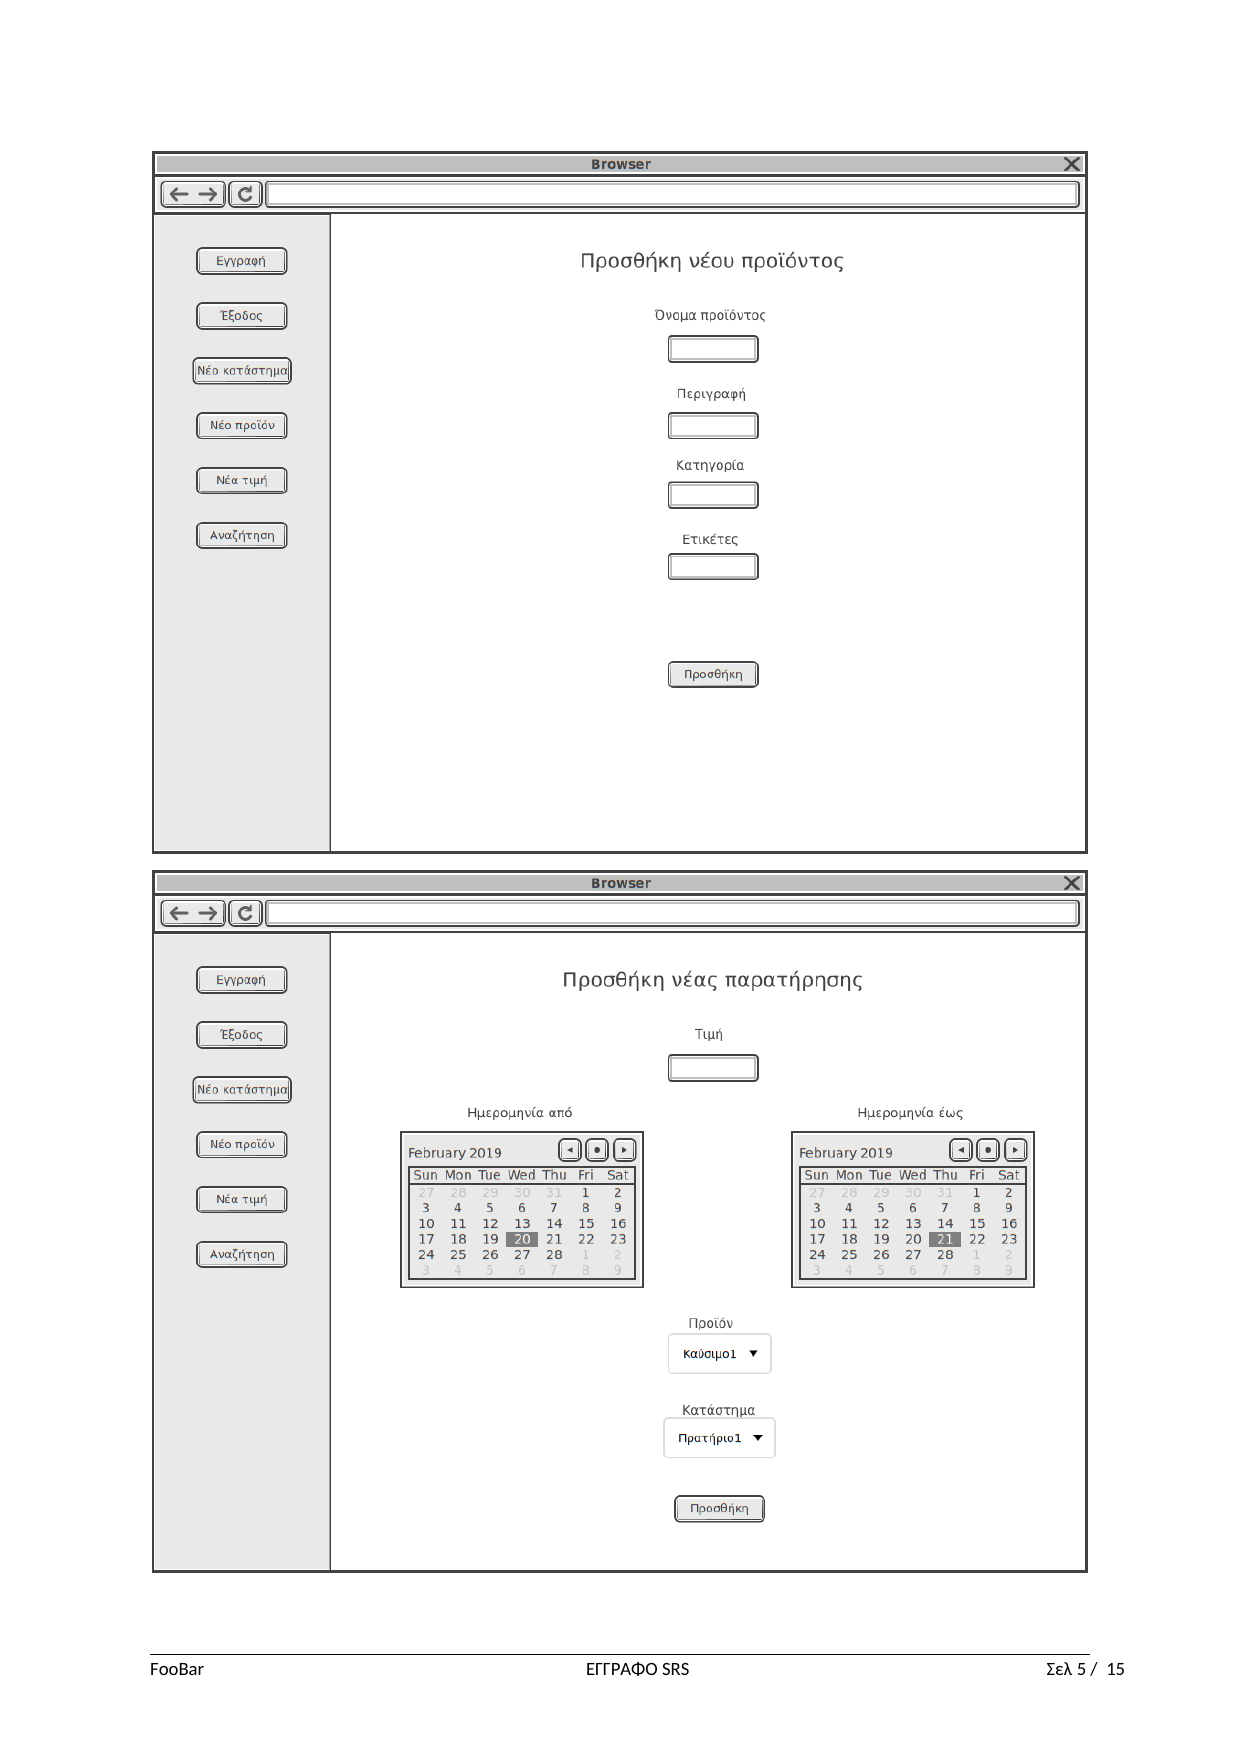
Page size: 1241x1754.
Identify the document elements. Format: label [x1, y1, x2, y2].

picture [150, 868, 1091, 1576]
picture [150, 150, 1091, 857]
